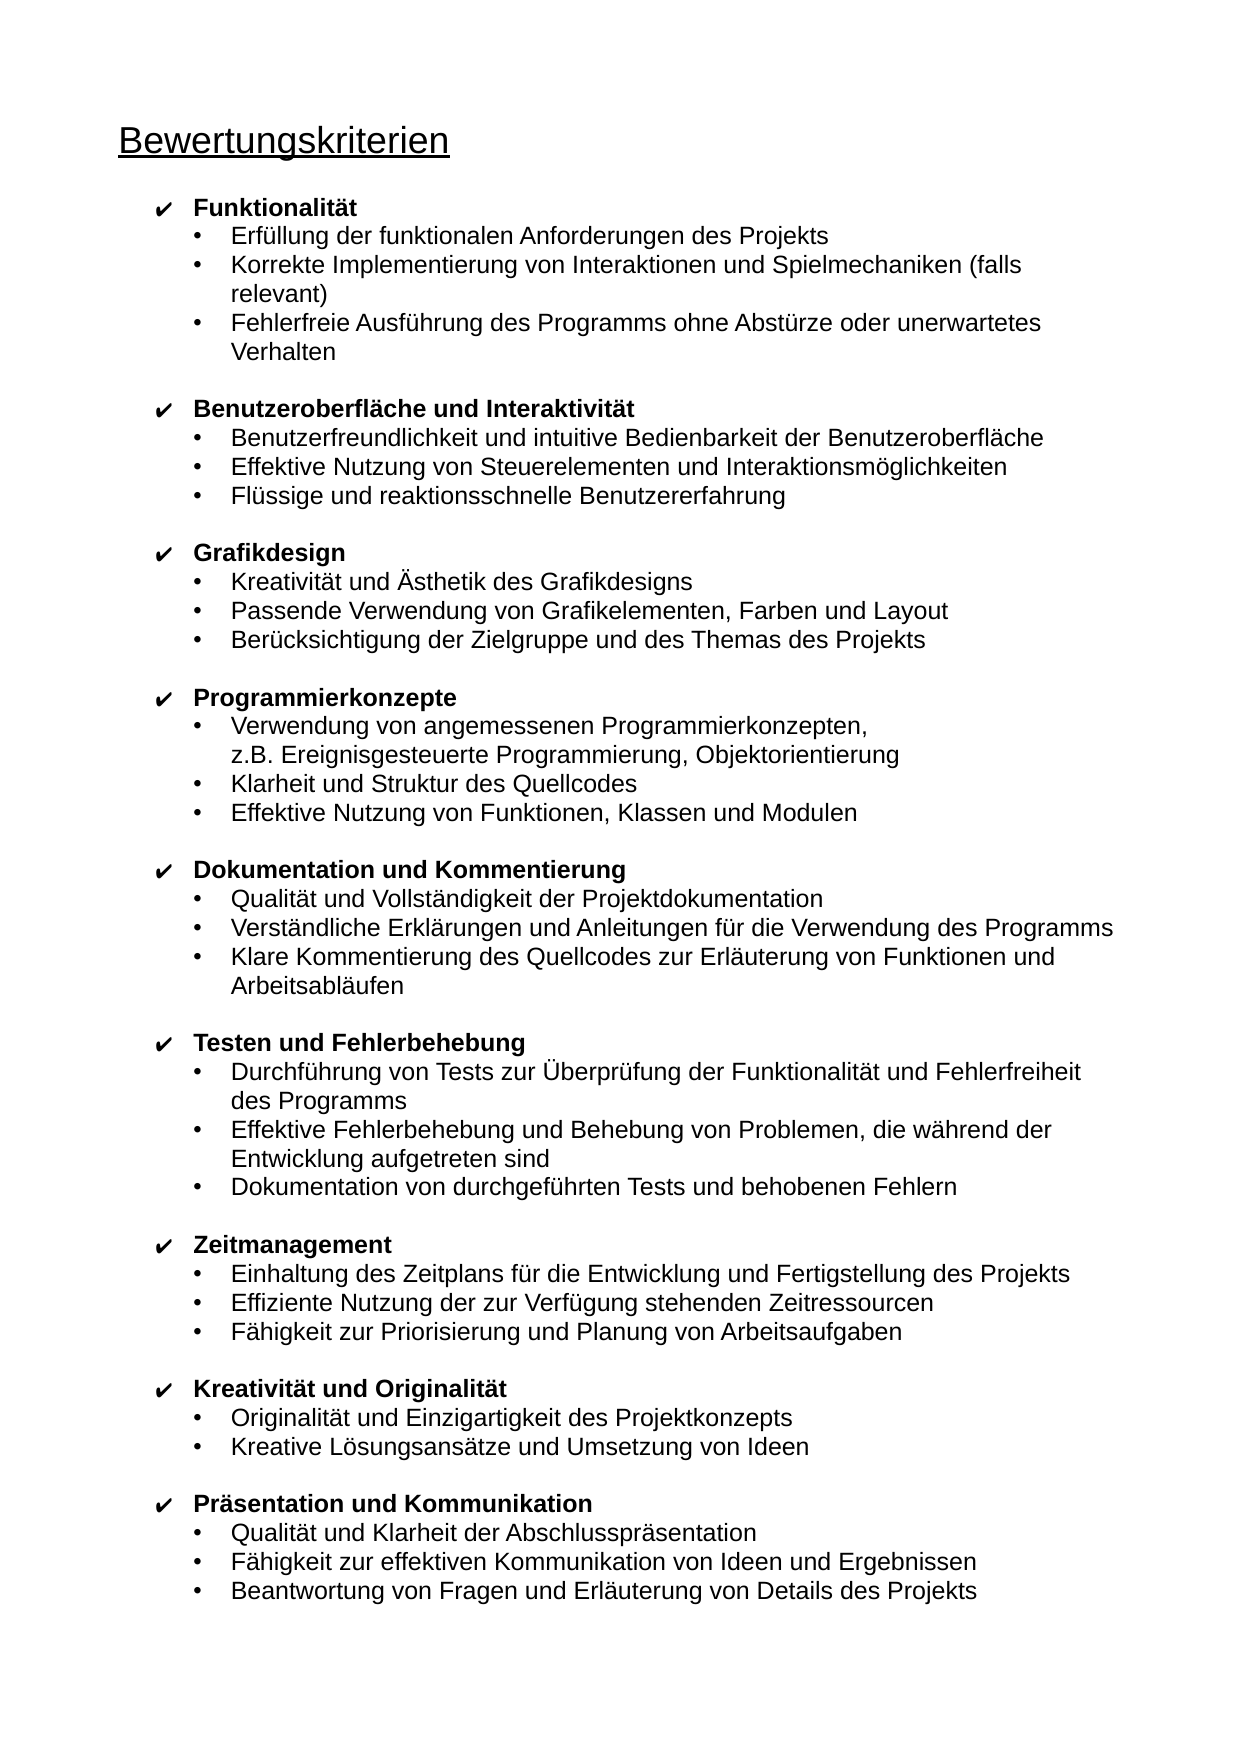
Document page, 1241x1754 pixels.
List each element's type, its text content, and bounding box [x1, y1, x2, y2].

list Fehlerfreie Ausführung des Programms ohne Abstürze oder unerwartetes Verhalten [193, 308, 1122, 365]
list Erfüllung der funktionalen Anforderungen des Projekts [193, 221, 1122, 250]
list Zeitmanagement [156, 1230, 1122, 1259]
list Grafikdesign [156, 538, 1122, 567]
list Funktionalität [156, 192, 1122, 221]
list Benutzeroberfläche und Interaktivität [156, 394, 1122, 423]
list Effektive Nutzung von Funktionen, Klassen und Modulen [193, 798, 1122, 827]
list Effektive Nutzung von Steuerelementen und Interaktionsmöglichkeiten [193, 452, 1122, 481]
list Einhaltung des Zeitplans für die Entwicklung und Fertigstellung des Projekts [193, 1259, 1122, 1288]
list Programmierkonzepte [156, 682, 1122, 711]
text Bewertungskriterien [118, 118, 1122, 161]
list Berücksichtigung der Zielgruppe und des Themas des Projekts [193, 625, 1122, 654]
list Benutzerfreundlichkeit und intuitive Bedienbarkeit der Benutzeroberfläche [193, 423, 1122, 452]
list Effiziente Nutzung der zur Verfügung stehenden Zeitressourcen [193, 1288, 1122, 1317]
list Passende Verwendung von Grafikelementen, Farben und Layout [193, 596, 1122, 625]
list Präsentation und Kommunikation [156, 1489, 1122, 1518]
list Fähigkeit zur effektiven Kommunikation von Ideen und Ergebnissen [193, 1547, 1122, 1576]
list Klarheit und Struktur des Quellcodes [193, 769, 1122, 798]
list Dokumentation von durchgeführten Tests und behobenen Fehlern [193, 1172, 1122, 1201]
list Verwendung von angemessenen Programmierkonzepten, z.B. Ereignisgesteuerte Programmierung, Objektorientierung [193, 711, 1122, 769]
list Korrekte Implementierung von Interaktionen und Spielmechaniken (falls relevant) [193, 250, 1122, 308]
list Kreative Lösungsansätze und Umsetzung von Ideen [193, 1432, 1122, 1461]
list Klare Kommentierung des Quellcodes zur Erläuterung von Funktionen und Arbeitsabläufen [193, 942, 1122, 999]
list Qualität und Vollständigkeit der Projektdokumentation [193, 884, 1122, 913]
list Durchführung von Tests zur Überprüfung der Funktionalität und Fehlerfreiheit des Programms [193, 1057, 1122, 1115]
list Testen und Fehlerbehebung [156, 1028, 1122, 1057]
list Originalität und Einzigartigkeit des Projektkonzepts [193, 1403, 1122, 1432]
list Qualität und Klarheit der Abschlusspräsentation [193, 1518, 1122, 1547]
list Verständliche Erklärungen und Anleitungen für die Verwendung des Programms [193, 913, 1122, 942]
list Flüssige und reaktionsschnelle Benutzererfahrung [193, 481, 1122, 509]
list Effektive Fehlerbehebung und Behebung von Problemen, die während der Entwicklung aufgetreten sind [193, 1115, 1122, 1172]
list Fähigkeit zur Priorisierung und Planung von Arbeitsaufgaben [193, 1317, 1122, 1345]
list Dokumentation und Kommentierung [156, 855, 1122, 884]
list Beantwortung von Fragen und Erläuterung von Details des Projekts [193, 1576, 1122, 1605]
list Kreativität und Ästhetik des Grafikdesigns [193, 567, 1122, 596]
list Kreativität und Originalität [156, 1374, 1122, 1403]
